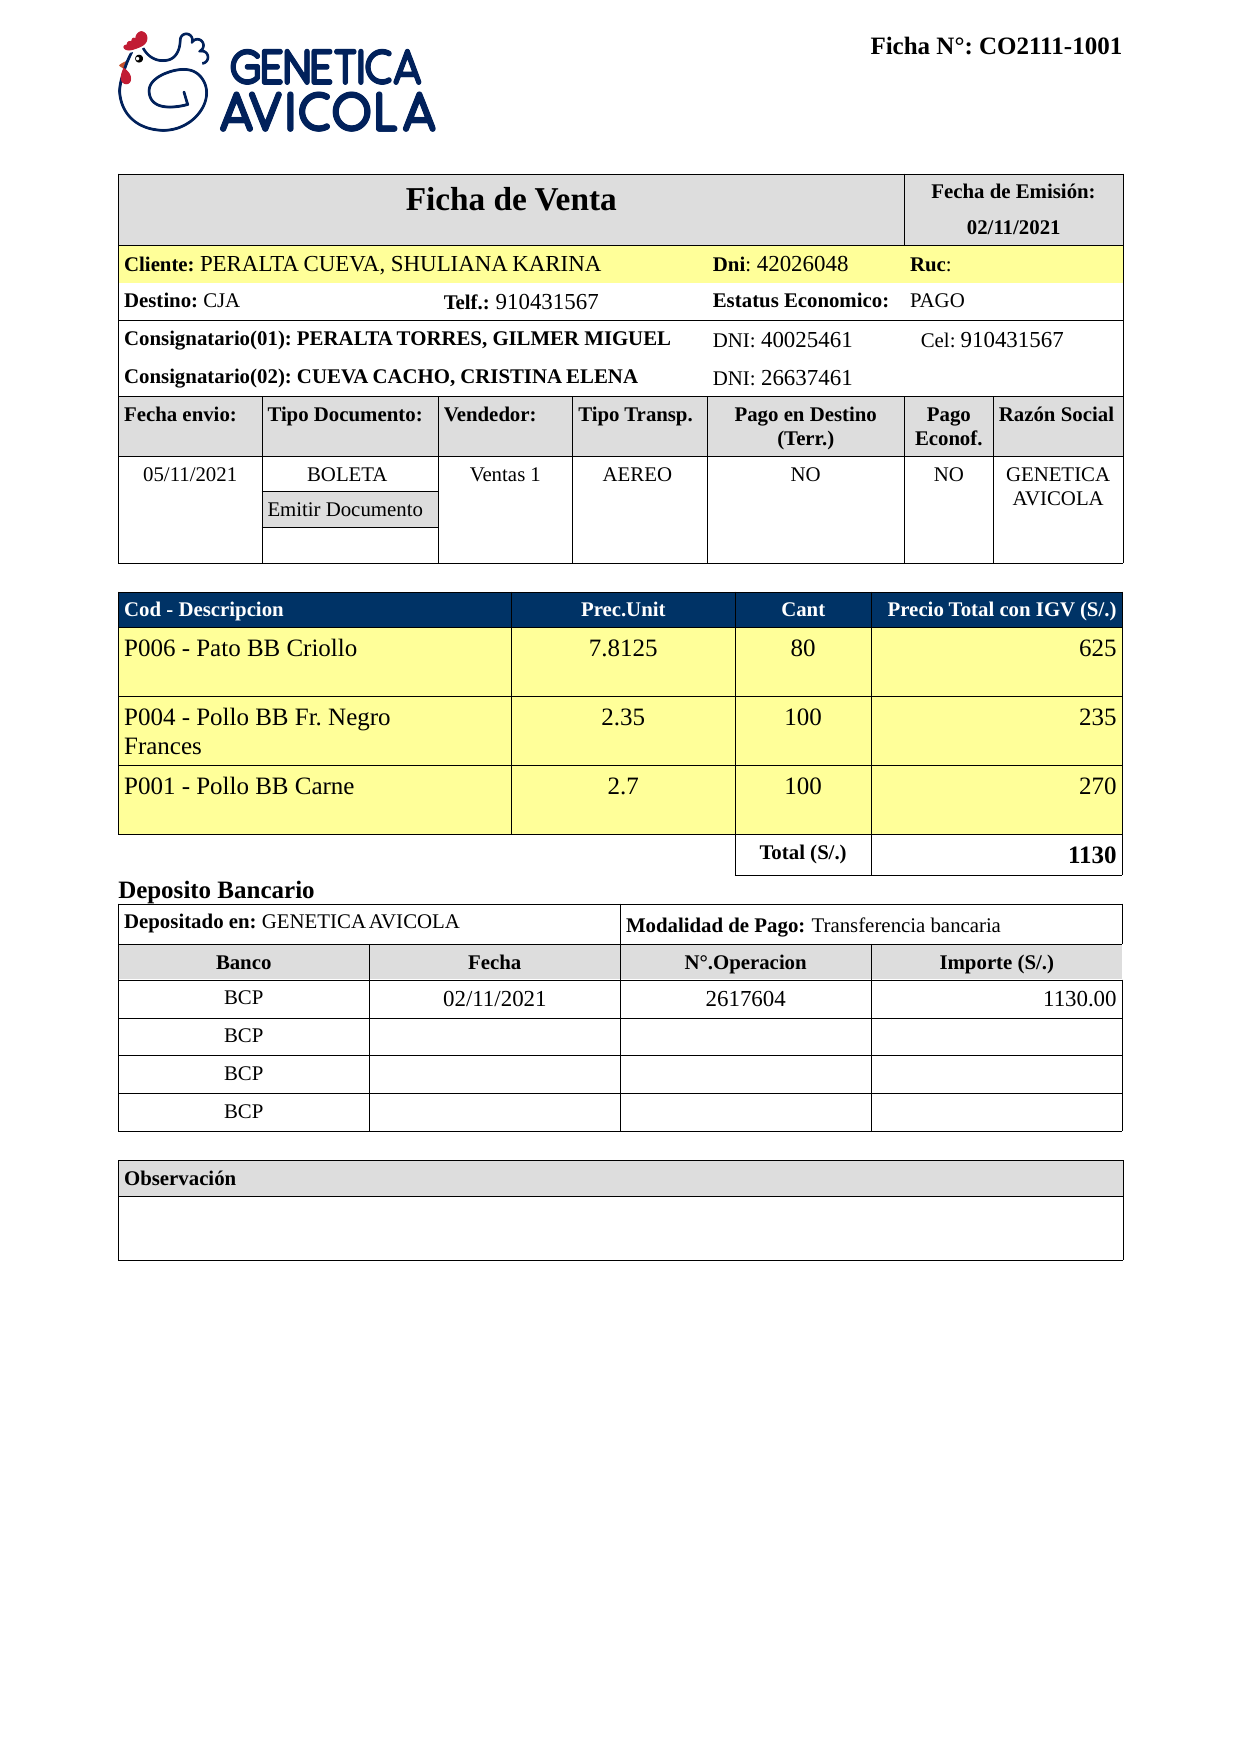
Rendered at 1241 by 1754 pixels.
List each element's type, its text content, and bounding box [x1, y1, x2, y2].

table_cell BCP [119, 1056, 369, 1093]
table_cell BCP [119, 981, 369, 1017]
table_cell Emitir Documento [263, 492, 438, 527]
picture [118, 31, 436, 132]
table_cell Consignatario(01): PERALTA TORRES, GILMER MIGUEL [119, 321, 707, 358]
table_cell 2617604 [621, 981, 871, 1017]
table_cell Fecha [370, 945, 620, 979]
table_cell Fecha envio: [119, 397, 262, 456]
table_cell DNI: 26637461 [707, 358, 1123, 396]
table_cell Razón Social [994, 397, 1123, 456]
table_header Fecha de Emisión: [905, 175, 1123, 209]
table_cell Pago en Destino (Terr.) [708, 397, 904, 456]
table_cell NO [708, 457, 904, 563]
table_cell 1130.00 [872, 981, 1122, 1017]
table_cell Ventas 1 [439, 457, 572, 563]
table_header Cant [736, 593, 871, 627]
table_header Prec.Unit [512, 593, 735, 627]
table_cell P001 - Pollo BB Carne [119, 766, 511, 834]
table_cell AEREO [573, 457, 707, 563]
table_cell 80 [736, 628, 871, 696]
table_cell Cliente: PERALTA CUEVA, SHULIANA KARINA [119, 246, 707, 283]
table_cell 02/11/2021 [370, 981, 620, 1017]
text Deposito Bancario [118, 875, 1122, 903]
table_cell [119, 1197, 1123, 1260]
table_cell [370, 1094, 620, 1131]
table_cell 1130 [872, 835, 1122, 875]
table_cell [872, 1094, 1122, 1131]
table_cell [621, 1056, 871, 1093]
table_header Cod - Descripcion [119, 593, 511, 627]
table_cell 05/11/2021 [119, 457, 262, 563]
table_cell [872, 1019, 1122, 1055]
table_cell Pago Econof. [905, 397, 993, 456]
table_cell 2.35 [512, 697, 735, 765]
table_cell 625 [872, 628, 1122, 696]
table_cell 270 [872, 766, 1122, 834]
table_header Depositado en: GENETICA AVICOLA [119, 905, 620, 944]
table_cell [511, 835, 735, 875]
table_cell Consignatario(02): CUEVA CACHO, CRISTINA ELENA [119, 358, 707, 396]
table_cell BOLETA [263, 457, 438, 491]
table_cell 100 [736, 766, 871, 834]
table_cell Estatus Economico: [707, 283, 904, 320]
table_header Modalidad de Pago: Transferencia bancaria [621, 905, 1122, 944]
table_cell [872, 1056, 1122, 1093]
table_cell Banco [119, 945, 369, 979]
table_cell [370, 1019, 620, 1055]
table_cell Vendedor: [439, 397, 572, 456]
table_cell Destino: CJA [119, 283, 438, 320]
table_cell [263, 528, 438, 563]
table_cell N°.Operacion [621, 945, 871, 979]
table_cell Telf.: 910431567 [438, 283, 707, 320]
table_cell Tipo Transp. [573, 397, 707, 456]
table_header Ficha de Venta [119, 175, 904, 245]
table_cell BCP [119, 1019, 369, 1055]
table_cell Tipo Documento: [263, 397, 438, 456]
table_cell Ruc: [904, 246, 1123, 283]
table_cell P004 - Pollo BB Fr. Negro Frances [119, 697, 511, 765]
table_cell Dni: 42026048 [707, 246, 904, 283]
table_cell DNI: 40025461 [707, 321, 915, 358]
table_cell BCP [119, 1094, 369, 1131]
table_header Observación [119, 1161, 1123, 1196]
table_cell Total (S/.) [736, 835, 871, 875]
table_cell NO [905, 457, 993, 563]
table_cell [118, 835, 511, 875]
table_cell GENETICA AVICOLA [994, 457, 1123, 563]
table_cell [621, 1094, 871, 1131]
table_cell Cel: 910431567 [915, 321, 1123, 358]
table_header Precio Total con IGV (S/.) [872, 593, 1122, 627]
table_cell Importe (S/.) [872, 945, 1122, 979]
table_cell 02/11/2021 [905, 209, 1123, 245]
table_cell PAGO [904, 283, 1123, 320]
table_cell 100 [736, 697, 871, 765]
table_cell [621, 1019, 871, 1055]
table_cell 235 [872, 697, 1122, 765]
table_cell P006 - Pato BB Criollo [119, 628, 511, 696]
table_cell [370, 1056, 620, 1093]
table_cell 2.7 [512, 766, 735, 834]
table_cell 7.8125 [512, 628, 735, 696]
